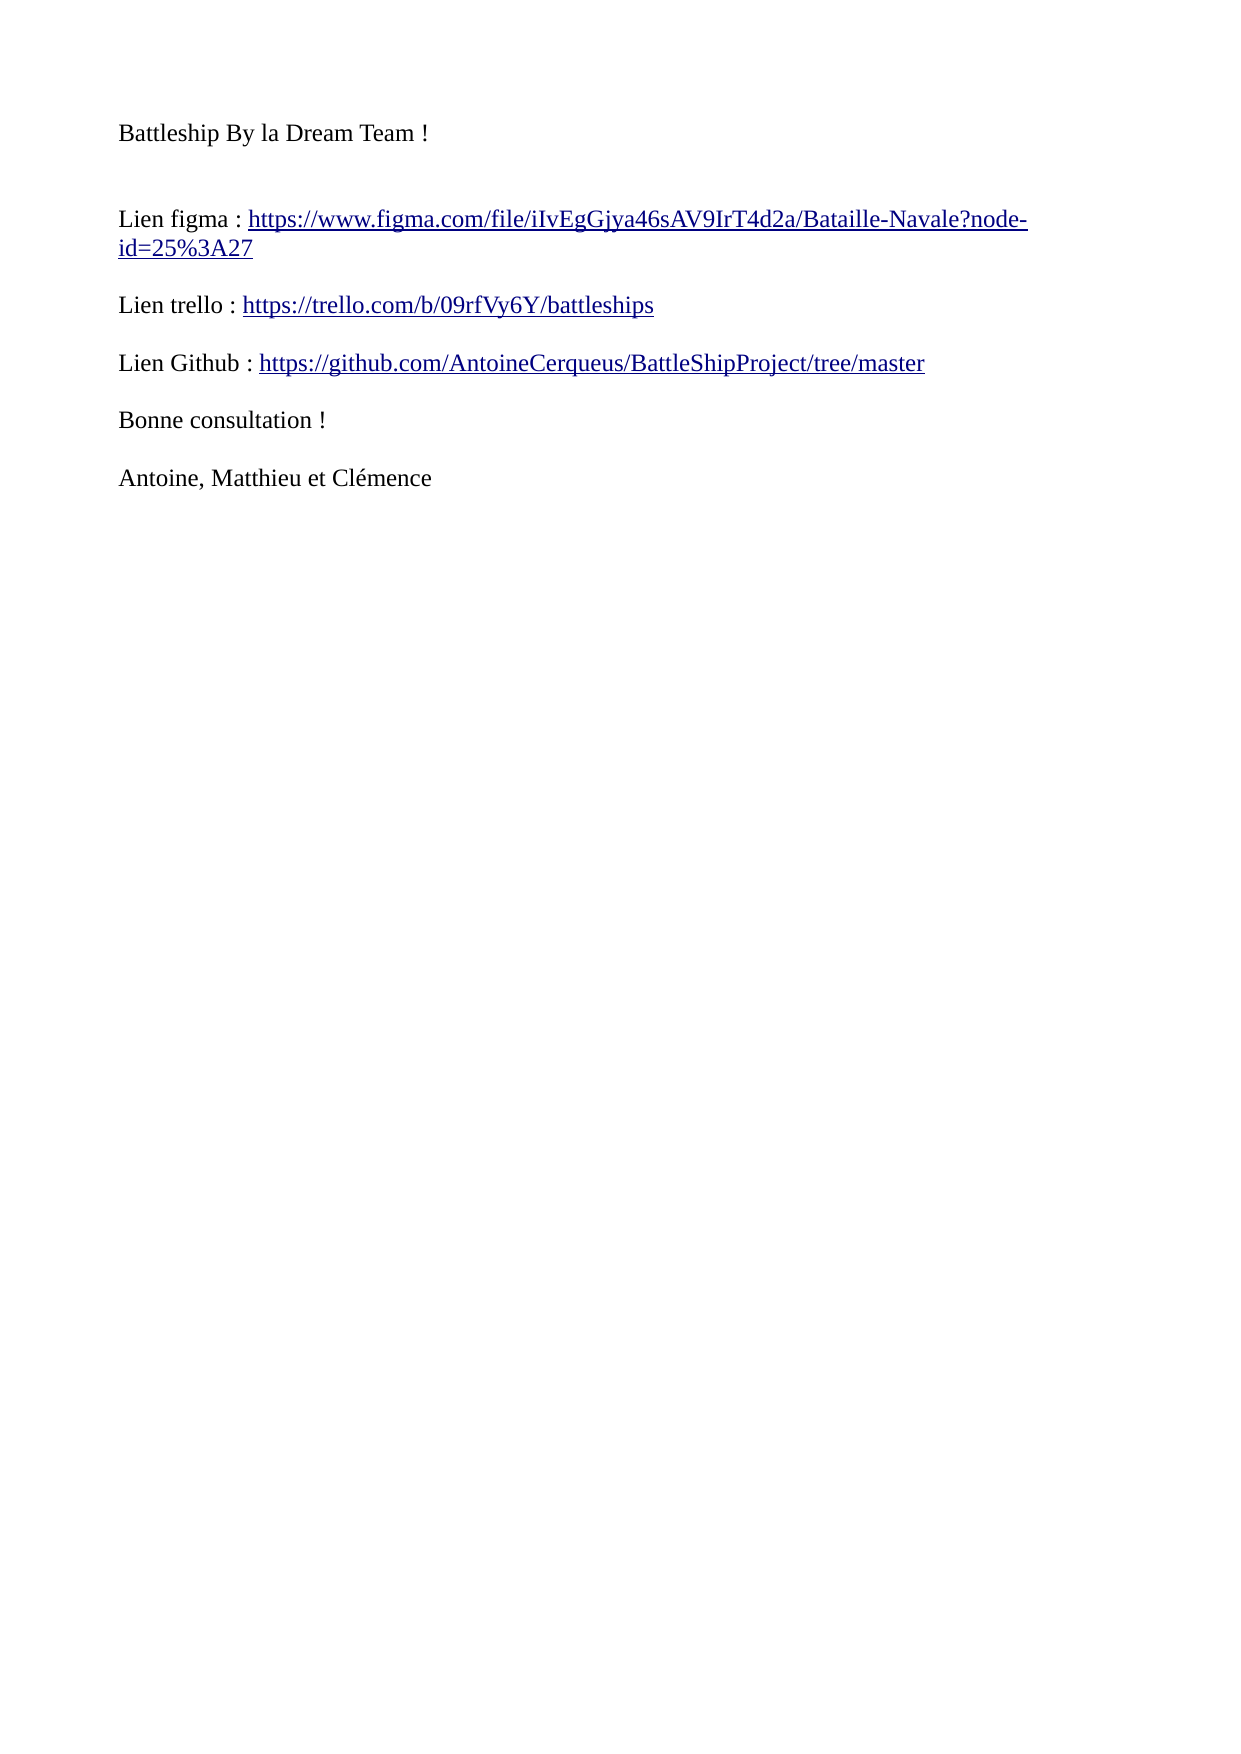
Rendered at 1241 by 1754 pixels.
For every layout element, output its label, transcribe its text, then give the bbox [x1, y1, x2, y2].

text Lien trello : https://trello.com/b/09rfVy6Y/battleships [118, 291, 1122, 319]
text Battleship By la Dream Team ! [118, 118, 1122, 147]
text Lien figma : https://www.figma.com/file/iIvEgGjya46sAV9IrT4d2a/Bataille-Navale?node-id=25%3A27 [118, 204, 1122, 262]
text Bonne consultation ! [118, 406, 1122, 434]
text Lien Github : https://github.com/AntoineCerqueus/BattleShipProject/tree/master [118, 348, 1122, 377]
text Antoine, Matthieu et Clémence [118, 463, 1122, 492]
